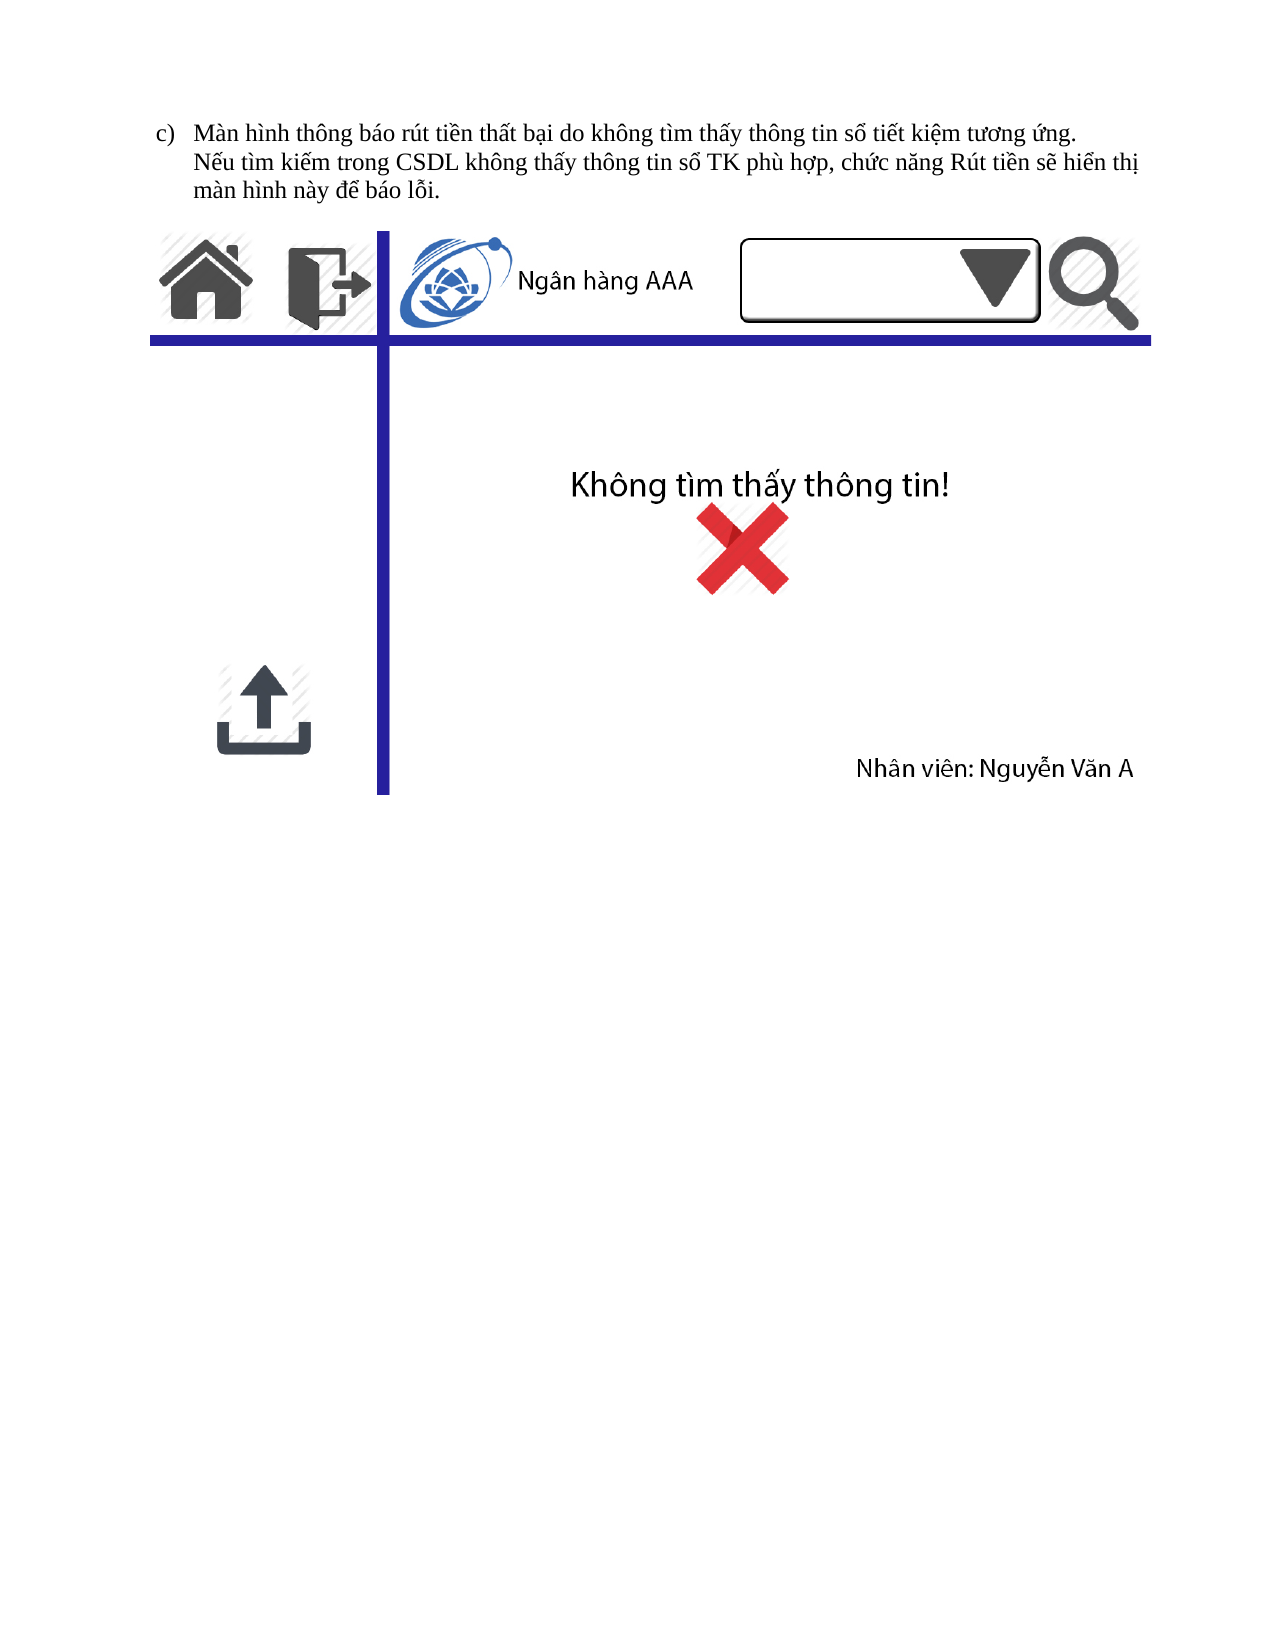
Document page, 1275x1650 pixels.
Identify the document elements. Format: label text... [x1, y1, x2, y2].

picture [150, 231, 1152, 795]
list Màn hình thông báo rút tiền thất bại do không tìm thấy thông tin sổ tiết kiệm tương ứng. [156, 118, 1157, 147]
list Nếu tìm kiếm trong CSDL không thấy thông tin sổ TK phù hợp, chức năng Rút tiền sẽ hiển thị màn hình này để báo lỗi. [156, 147, 1157, 204]
